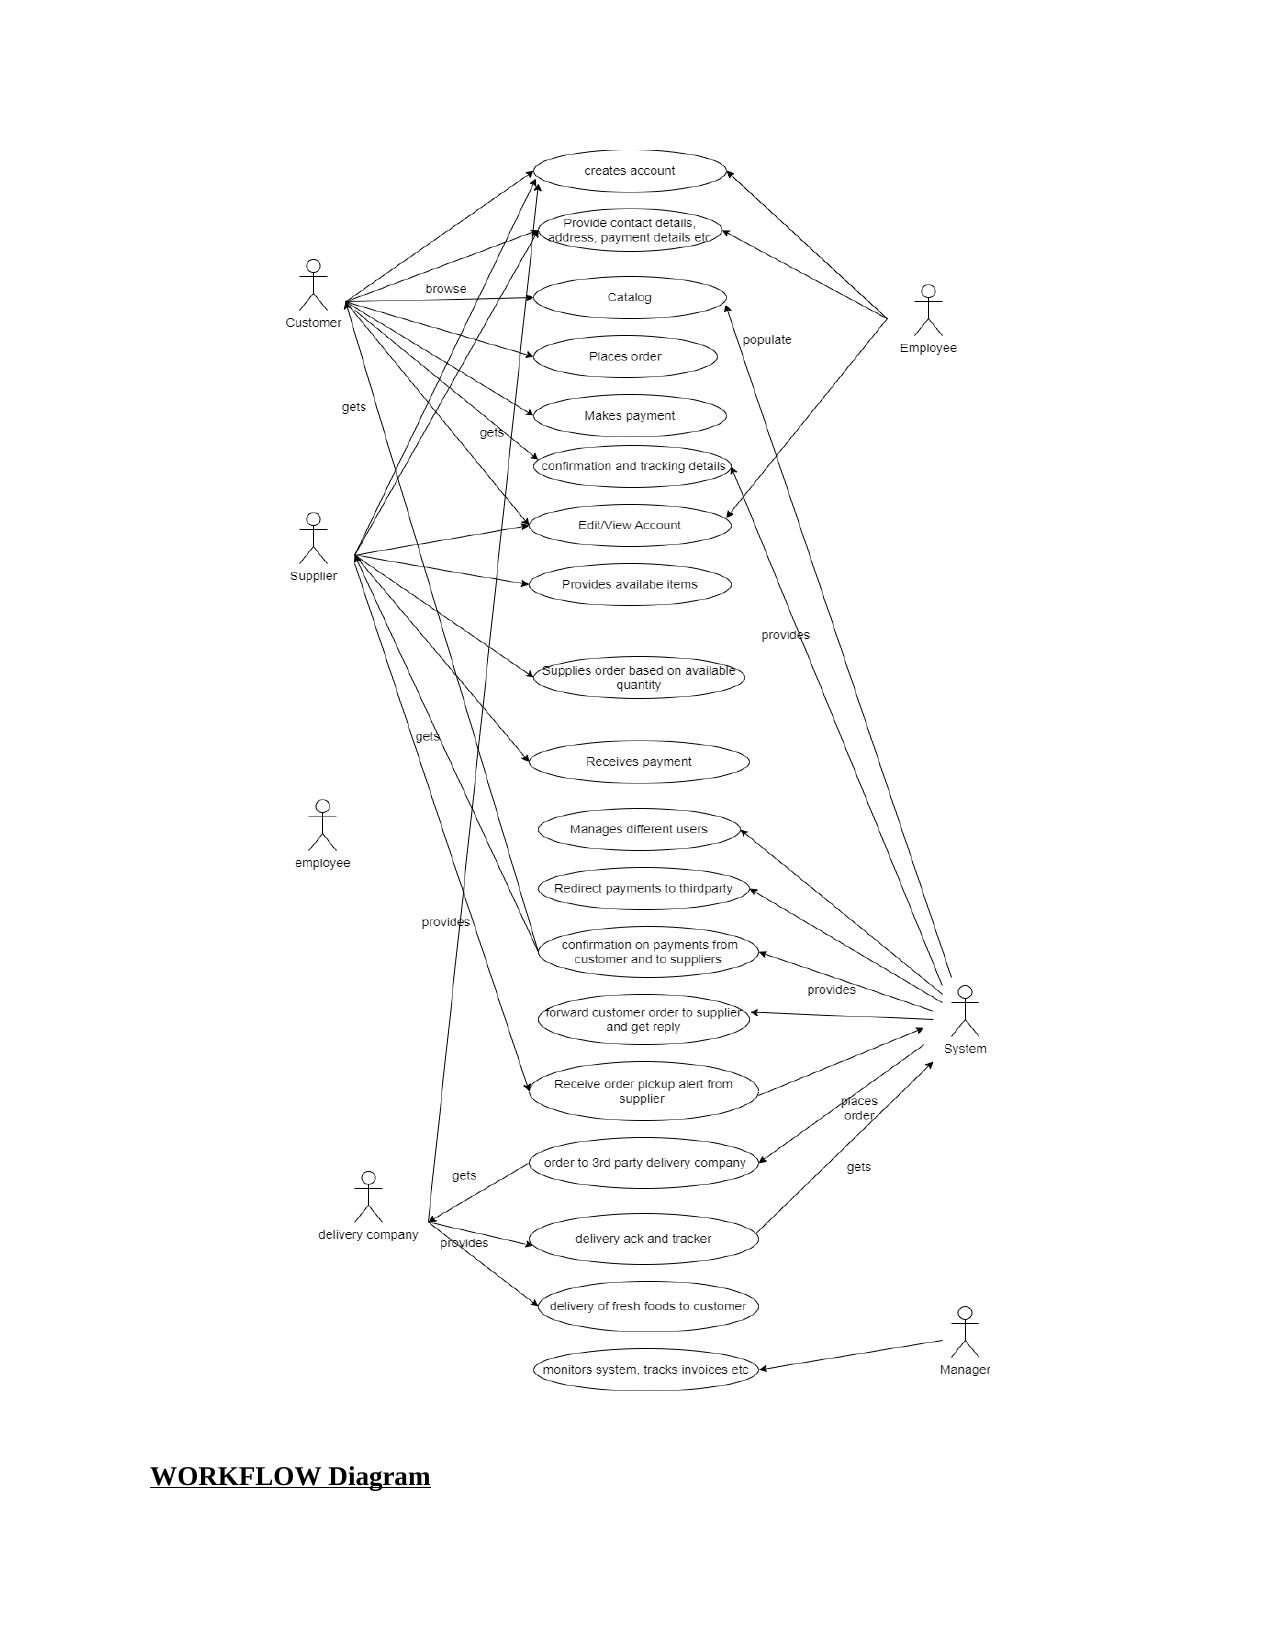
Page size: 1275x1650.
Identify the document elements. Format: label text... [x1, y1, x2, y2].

text WORKFLOW Diagram [150, 1460, 1125, 1491]
picture [285, 150, 990, 1391]
